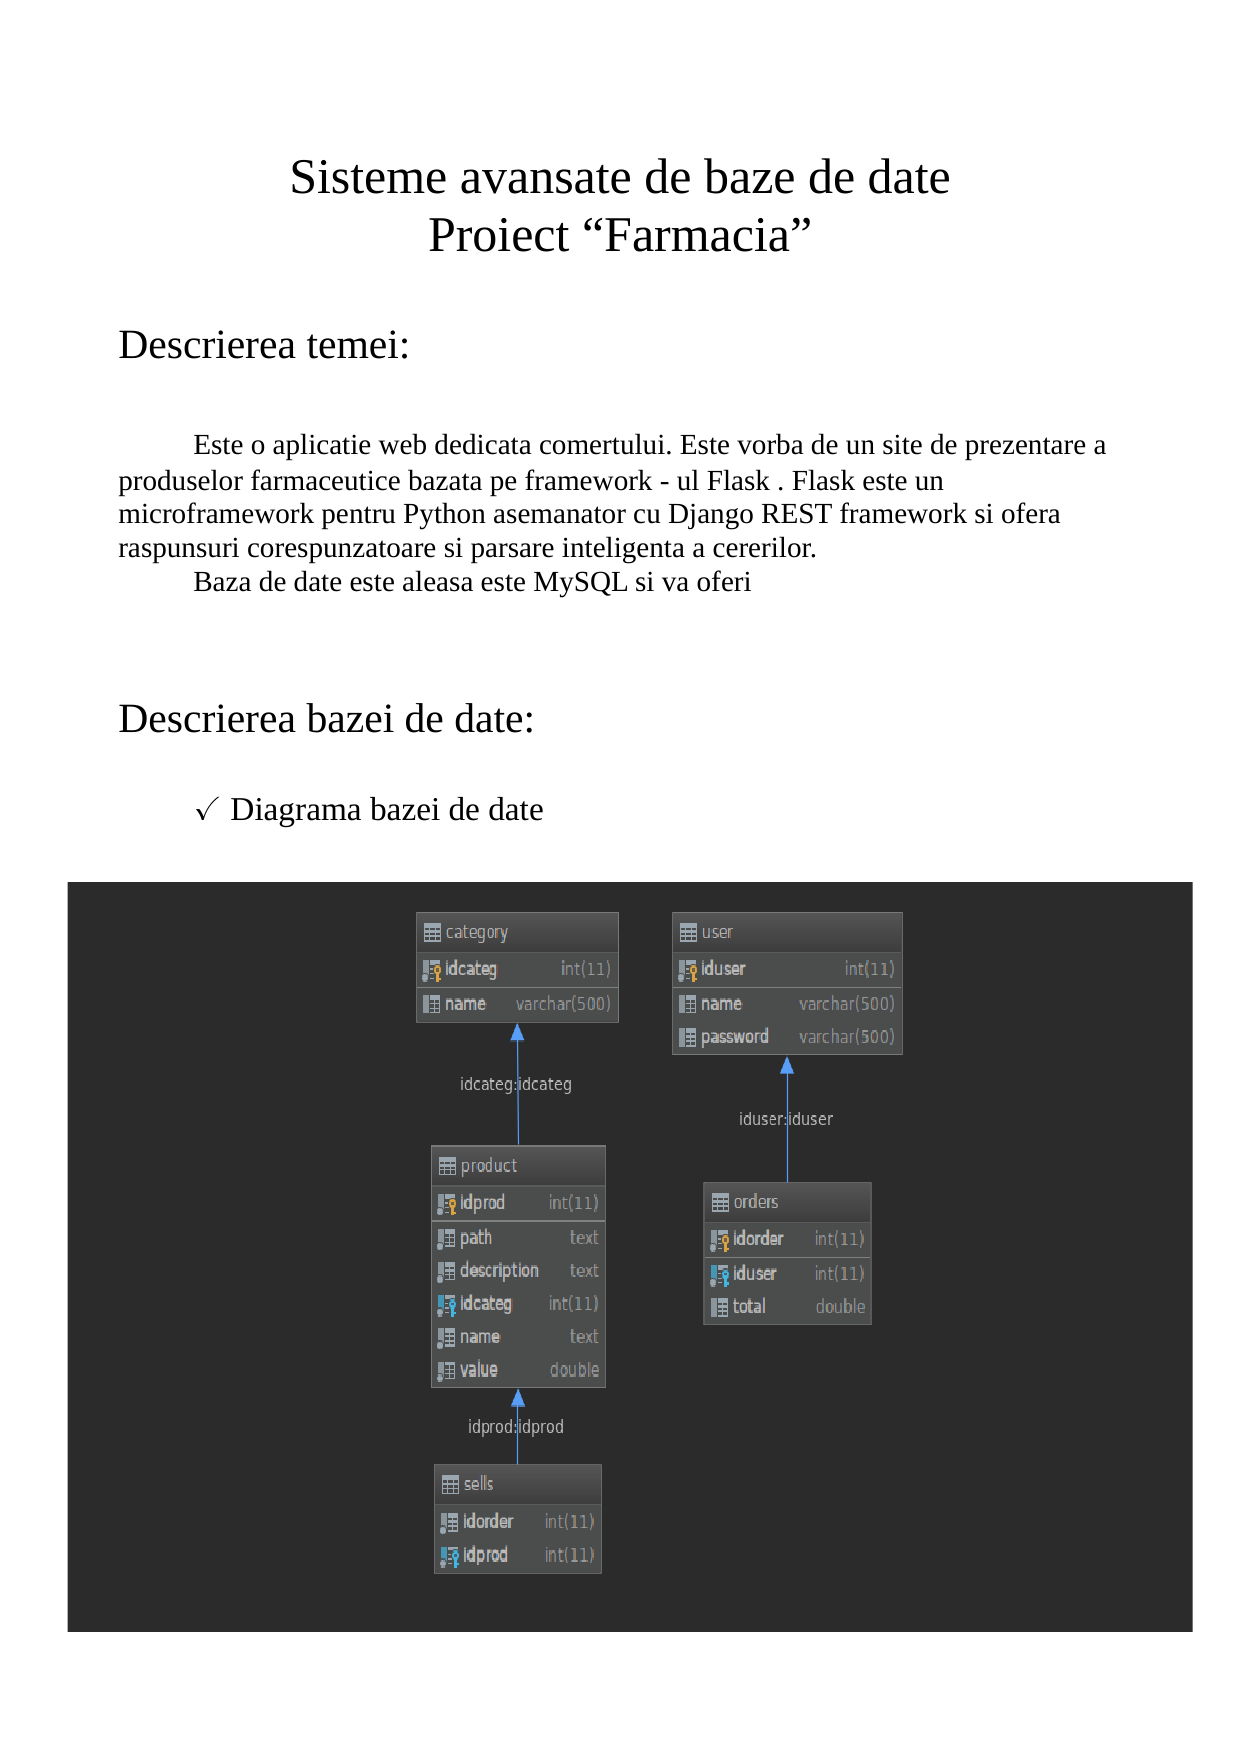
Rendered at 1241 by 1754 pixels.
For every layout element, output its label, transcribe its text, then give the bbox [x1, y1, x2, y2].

text Proiect “Farmacia” [118, 204, 1122, 262]
picture [67, 882, 1193, 1632]
text ✓ Diagrama bazei de date [118, 789, 1122, 827]
text Sisteme avansate de baze de date [118, 147, 1122, 204]
text Baza de date este aleasa este MySQL si va oferi [118, 564, 1122, 597]
text Este o aplicatie web dedicata comertului. Este vorba de un site de prezentare a produselor farmaceutice bazata pe framework - ul Flask . Flask este un microframework pentru Python asemanator cu Django REST framework si ofera raspunsuri corespunzatoare si parsare inteligenta a cererilor. [118, 415, 1122, 564]
text Descrierea temei: [118, 319, 1122, 367]
text Descrierea bazei de date: [118, 693, 1122, 741]
